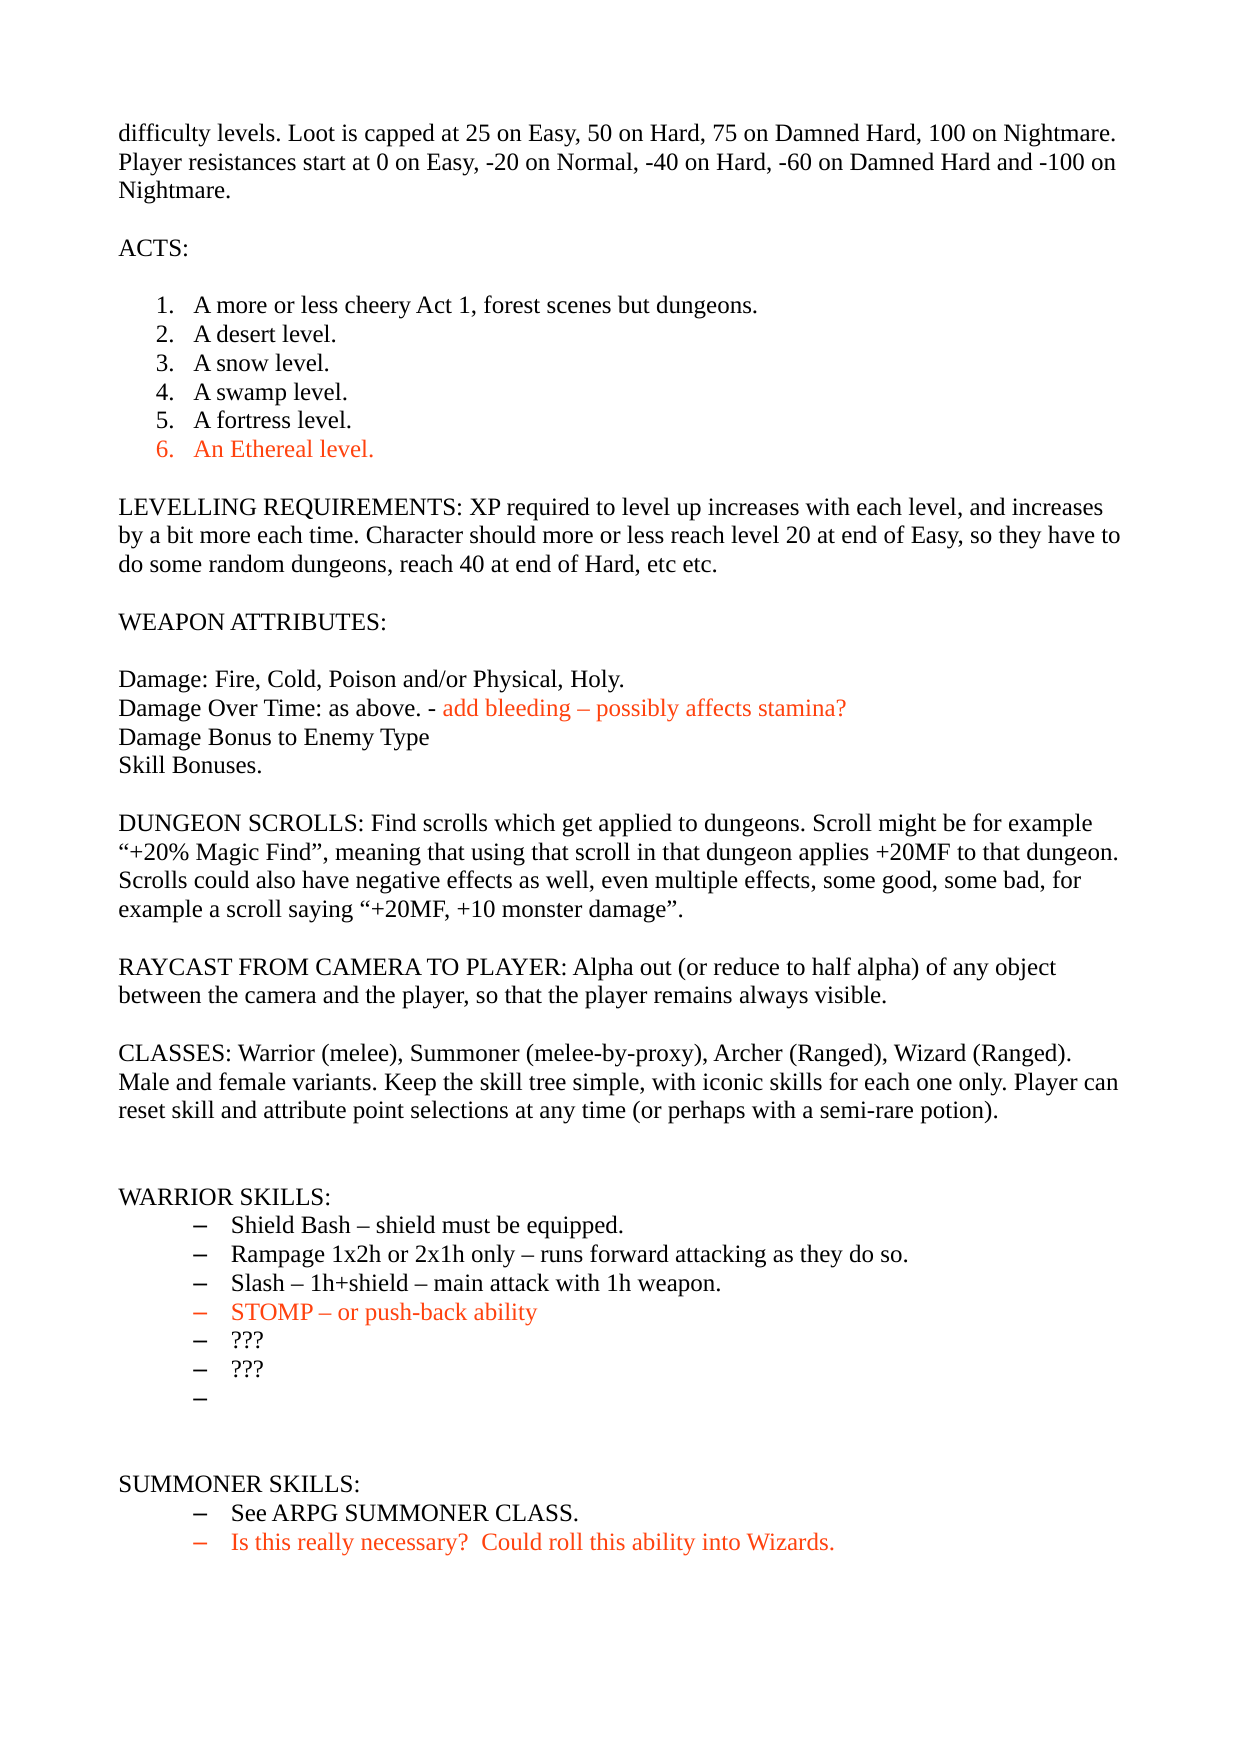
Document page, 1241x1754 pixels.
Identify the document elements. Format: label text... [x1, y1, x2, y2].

text SUMMONER SKILLS: [118, 1469, 1122, 1498]
text Damage Over Time: as above. - add bleeding – possibly affects stamina? [118, 693, 1122, 722]
list A fortress level. [156, 406, 1122, 434]
text Damage: Fire, Cold, Poison and/or Physical, Holy. [118, 664, 1122, 693]
list ??? [193, 1354, 1122, 1383]
text ACTS: [118, 233, 1122, 262]
list Is this really necessary? Could roll this ability into Wizards. [193, 1527, 1122, 1556]
list A swamp level. [156, 377, 1122, 406]
text WEAPON ATTRIBUTES: [118, 607, 1122, 636]
list Rampage 1x2h or 2x1h only – runs forward attacking as they do so. [193, 1239, 1122, 1268]
list A more or less cheery Act 1, forest scenes but dungeons. [156, 291, 1122, 319]
text CLASSES: Warrior (melee), Summoner (melee-by-proxy), Archer (Ranged), Wizard (Ranged). Male and female variants. Keep the skill tree simple, with iconic skills for each one only. Player can reset skill and attribute point selections at any time (or perhaps with a semi-rare potion). [118, 1038, 1122, 1124]
list Shield Bash – shield must be equipped. [193, 1211, 1122, 1239]
list An Ethereal level. [156, 434, 1122, 463]
text DUNGEON SCROLLS: Find scrolls which get applied to dungeons. Scroll might be for example “+20% Magic Find”, meaning that using that scroll in that dungeon applies +20MF to that dungeon. Scrolls could also have negative effects as well, even multiple effects, some good, some bad, for example a scroll saying “+20MF, +10 monster damage”. [118, 808, 1122, 923]
text RAYCAST FROM CAMERA TO PLAYER: Alpha out (or reduce to half alpha) of any object between the camera and the player, so that the player remains always visible. [118, 952, 1122, 1009]
list A desert level. [156, 319, 1122, 348]
list ??? [193, 1326, 1122, 1354]
list See ARPG SUMMONER CLASS. [193, 1498, 1122, 1527]
text Player resistances start at 0 on Easy, -20 on Normal, -40 on Hard, -60 on Damned Hard and -100 on Nightmare. [118, 147, 1122, 204]
list Slash – 1h+shield – main attack with 1h weapon. [193, 1268, 1122, 1297]
text Damage Bonus to Enemy Type [118, 722, 1122, 751]
list STOMP – or push-back ability [193, 1297, 1122, 1326]
list A snow level. [156, 348, 1122, 377]
text LEVELLING REQUIREMENTS: XP required to level up increases with each level, and increases by a bit more each time. Character should more or less reach level 20 at end of Easy, so they have to do some random dungeons, reach 40 at end of Hard, etc etc. [118, 492, 1122, 578]
text Skill Bonuses. [118, 751, 1122, 779]
text difficulty levels. Loot is capped at 25 on Easy, 50 on Hard, 75 on Damned Hard, 100 on Nightmare. [118, 118, 1122, 147]
text WARRIOR SKILLS: [118, 1182, 1122, 1211]
